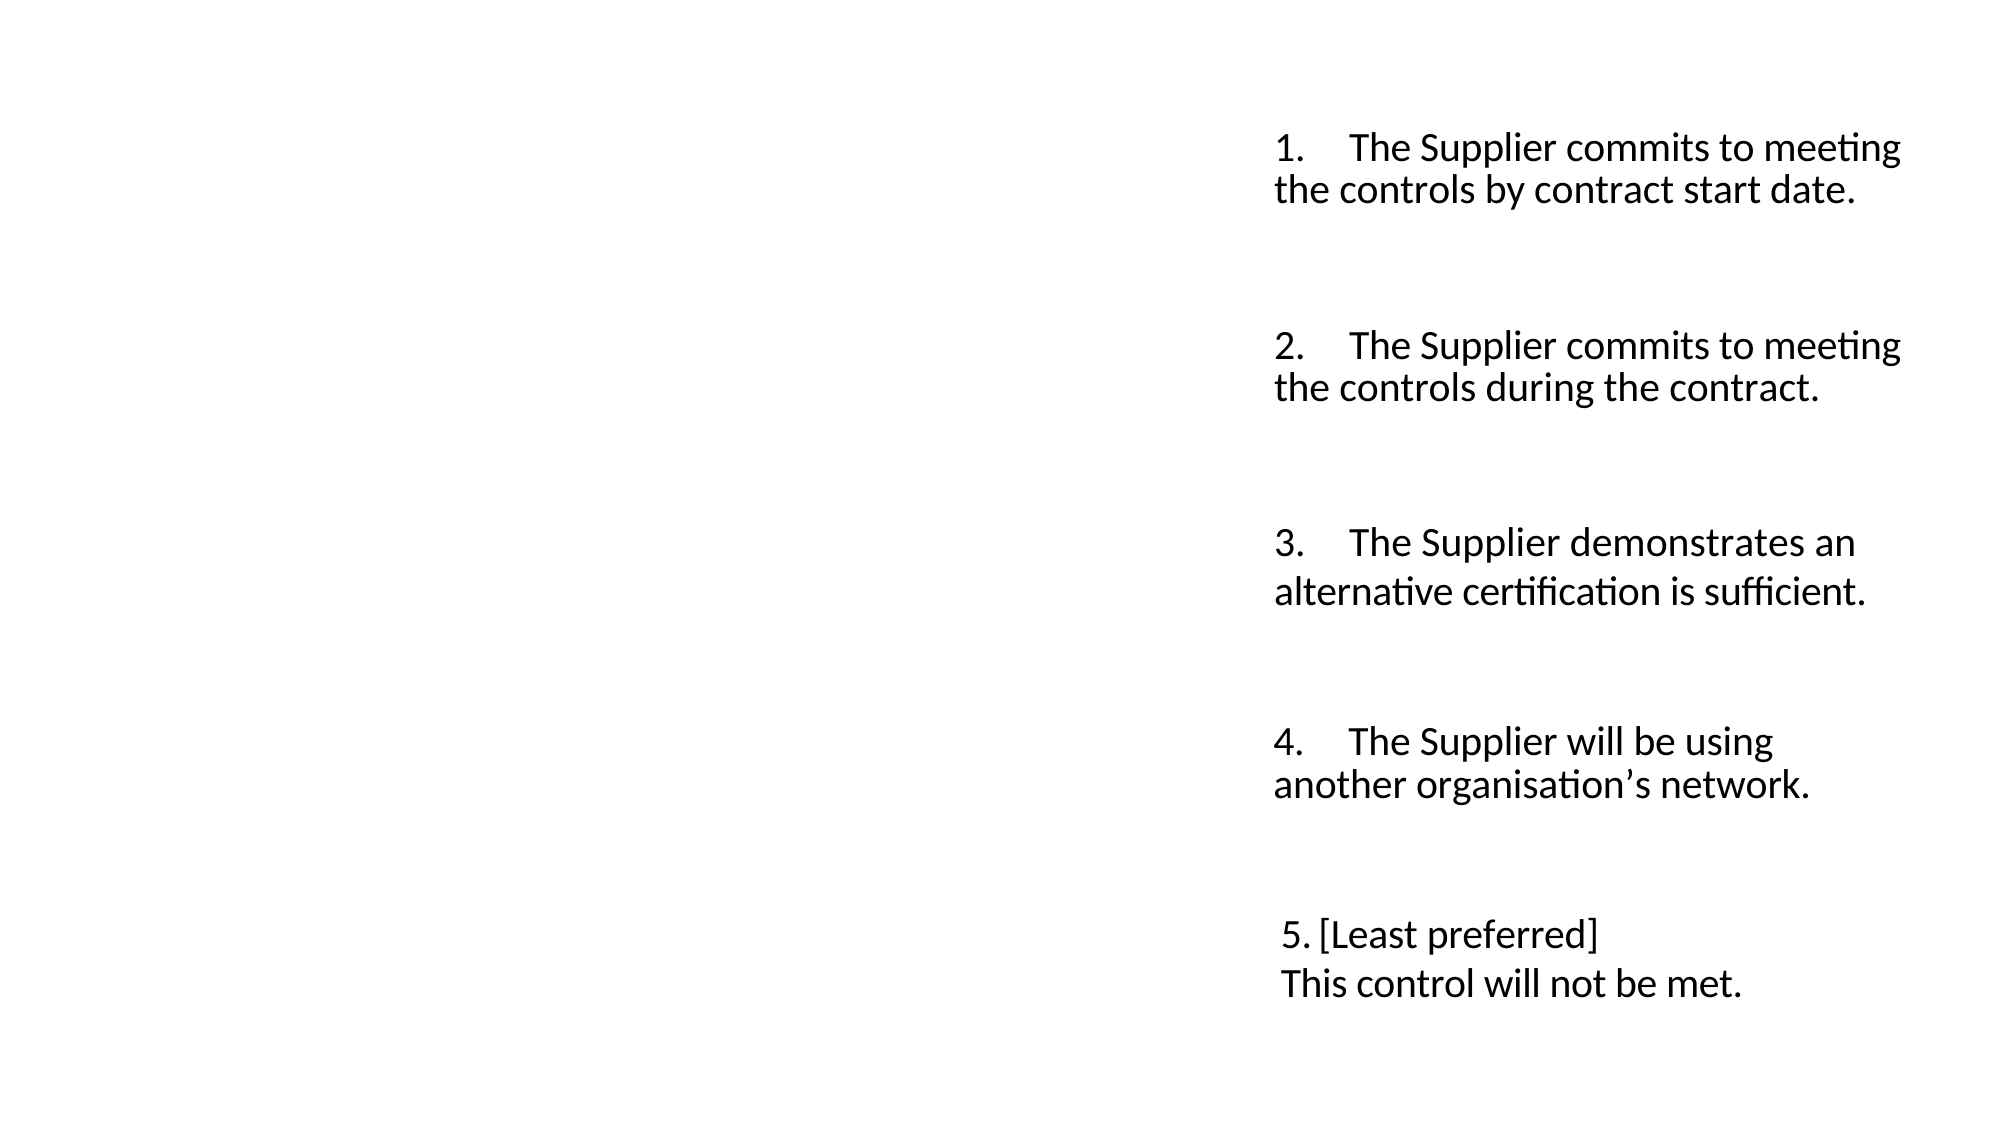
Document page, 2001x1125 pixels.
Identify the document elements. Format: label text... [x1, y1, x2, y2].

text options with a CIP? [54, 476, 714, 559]
list The Supplier will be using another organisation’s network. [1273, 722, 1888, 807]
list The Supplier commits to meeting the controls during the contract. [1274, 325, 1939, 410]
list [Least preferred] [1281, 914, 1752, 957]
list The Supplier demonstrates an [1274, 522, 1877, 564]
list The Supplier commits to meeting the controls by contract start date. [1274, 127, 1939, 212]
text alternative certification is sufficient. [1274, 572, 1877, 613]
text This control will not be met. [1281, 964, 1752, 1006]
text What are my [54, 386, 714, 470]
text For any control that hasn’t been met, there are five pre-defined options [54, 686, 758, 757]
